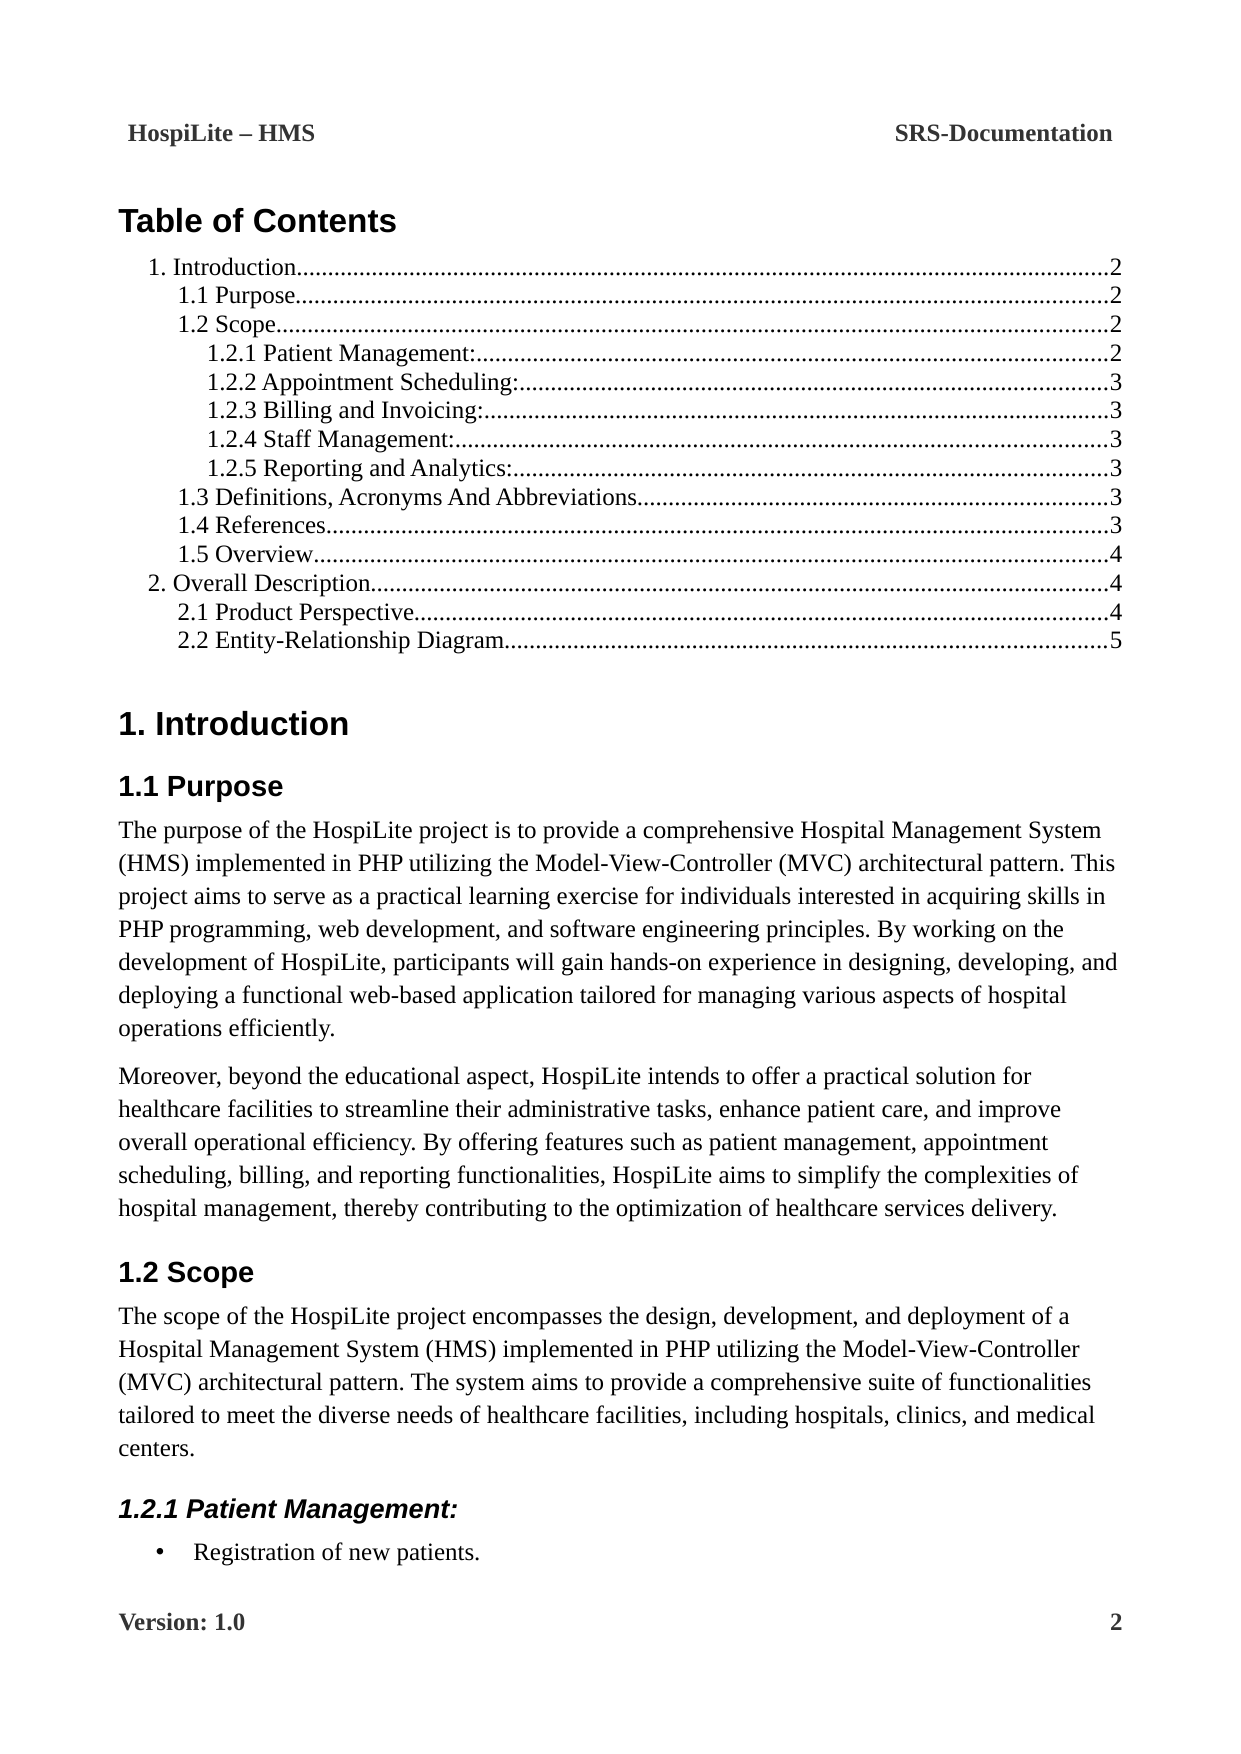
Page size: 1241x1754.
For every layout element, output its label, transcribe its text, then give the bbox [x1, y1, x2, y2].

text 1.3 Definitions, Acronyms And Abbreviations 3 [177, 482, 1122, 510]
text The scope of the HospiLite project encompasses the design, development, and deployment of a Hospital Management System (HMS) implemented in PHP utilizing the Model-View-Controller (MVC) architectural pattern. The system aims to provide a comprehensive suite of functionalities tailored to meet the diverse needs of healthcare facilities, including hospitals, clinics, and medical centers. [118, 1301, 1122, 1462]
text 1.2.3 Billing and Invoicing: 3 [207, 395, 1122, 424]
text Moreover, beyond the educational aspect, HospiLite intends to offer a practical solution for healthcare facilities to streamline their administrative tasks, enhance patient care, and improve overall operational efficiency. By offering features such as patient management, appointment scheduling, billing, and reporting functionalities, HospiLite aims to simplify the complexities of hospital management, thereby contributing to the optimization of healthcare services delivery. [118, 1061, 1122, 1222]
text 1.5 Overview 4 [177, 539, 1122, 568]
text 2.1 Product Perspective 4 [177, 597, 1122, 625]
subtitle 1.2.1 Patient Management: [118, 1493, 1122, 1525]
text 2.2 Entity-Relationship Diagram 5 [177, 625, 1122, 654]
text 1.2 Scope 2 [177, 309, 1122, 338]
subtitle 1. Introduction [118, 704, 1122, 742]
text 1.4 References 3 [177, 510, 1122, 539]
text 1.2.5 Reporting and Analytics: 3 [207, 453, 1122, 482]
text 1.2.2 Appointment Scheduling: 3 [207, 367, 1122, 395]
text 2. Overall Description 4 [148, 568, 1122, 597]
subtitle 1.2 Scope [118, 1255, 1122, 1289]
text 1. Introduction 2 [148, 252, 1122, 280]
text 1.2.1 Patient Management: 2 [207, 338, 1122, 367]
text 1.1 Purpose 2 [177, 280, 1122, 309]
list Registration of new patients. [156, 1537, 1122, 1566]
subtitle Table of Contents [118, 201, 1122, 239]
subtitle 1.1 Purpose [118, 769, 1122, 803]
text 1.2.4 Staff Management: 3 [207, 424, 1122, 453]
text The purpose of the HospiLite project is to provide a comprehensive Hospital Management System (HMS) implemented in PHP utilizing the Model-View-Controller (MVC) architectural pattern. This project aims to serve as a practical learning exercise for individuals interested in acquiring skills in PHP programming, web development, and software engineering principles. By working on the development of HospiLite, participants will gain hands-on experience in designing, developing, and deploying a functional web-based application tailored for managing various aspects of hospital operations efficiently. [118, 815, 1122, 1042]
